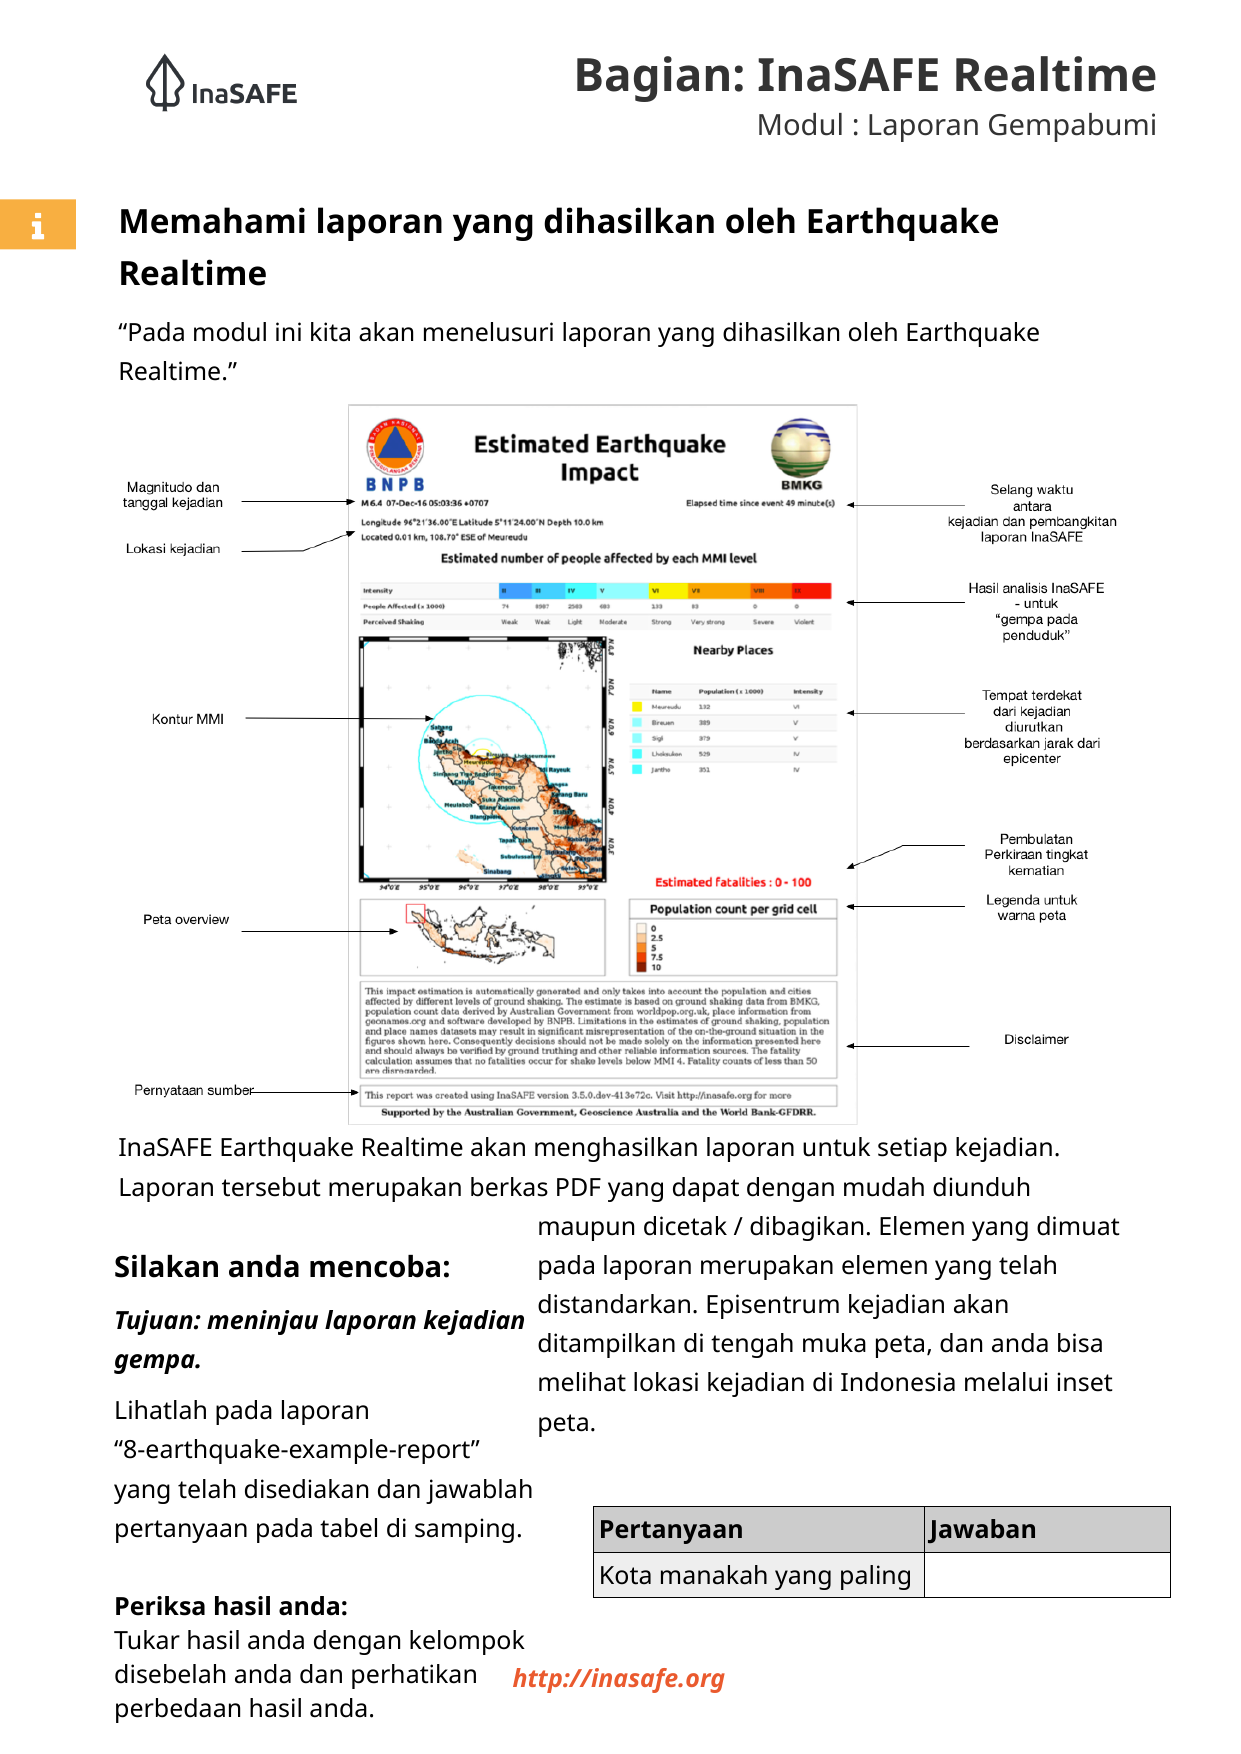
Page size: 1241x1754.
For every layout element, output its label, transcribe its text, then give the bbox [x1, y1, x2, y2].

table_cell Kota manakah yang paling [594, 1553, 924, 1597]
picture [126, 35, 322, 131]
picture [118, 404, 1123, 1125]
table_header Jawaban [925, 1507, 1170, 1552]
table_header Pertanyaan [594, 1507, 924, 1552]
text “Pada modul ini kita akan menelusuri laporan yang dihasilkan oleh Earthquake Realtime.” [118, 314, 1122, 387]
subtitle Memahami laporan yang dihasilkan oleh Earthquake Realtime [118, 198, 1122, 296]
text InaSAFE Earthquake Realtime akan menghasilkan laporan untuk setiap kejadian. Laporan tersebut merupakan berkas PDF yang dapat dengan mudah diunduh maupun dicetak / dibagikan. Elemen yang dimuat pada laporan merupakan elemen yang telah distandarkan. Episentrum kejadian akan ditampilkan di tengah muka peta, dan anda bisa melihat lokasi kejadian di Indonesia melalui inset peta. [118, 1125, 1122, 1438]
table_cell [925, 1553, 1170, 1597]
